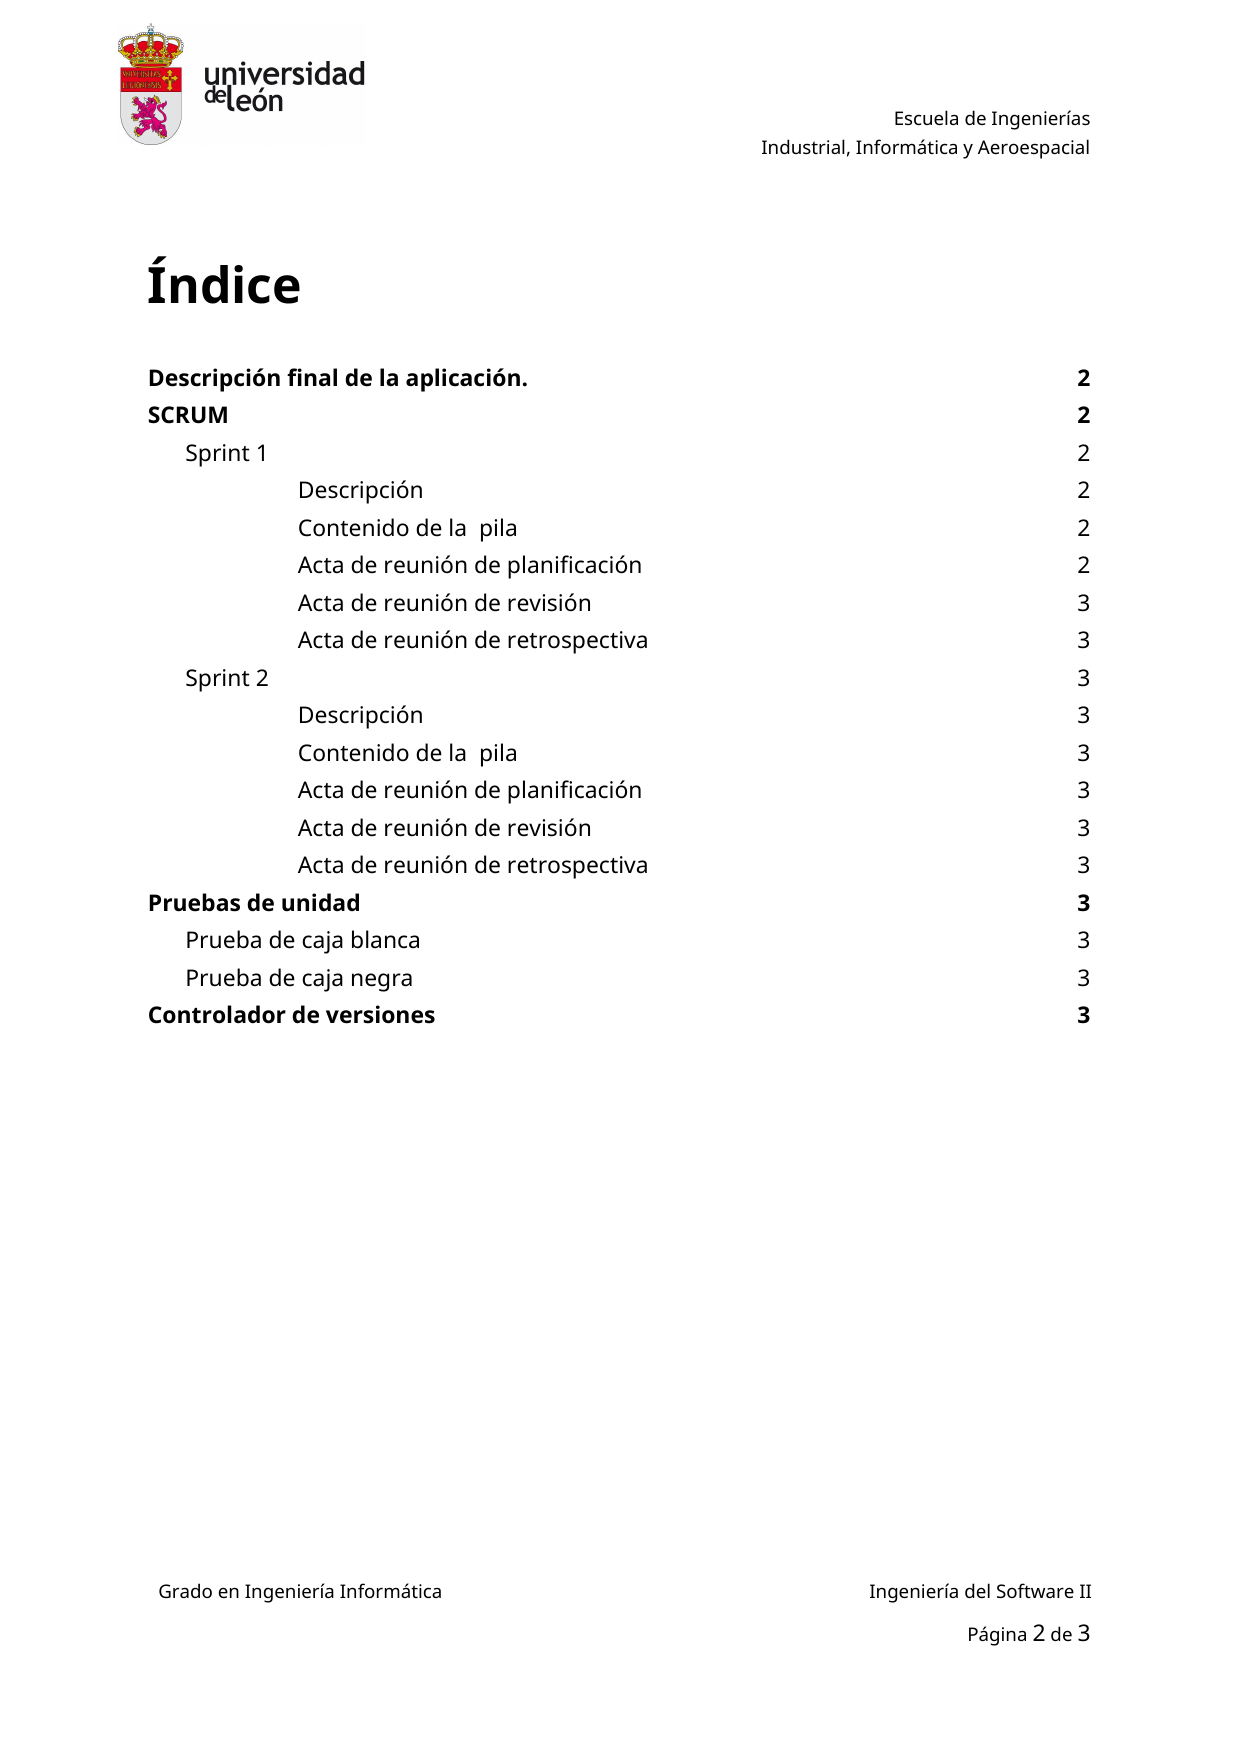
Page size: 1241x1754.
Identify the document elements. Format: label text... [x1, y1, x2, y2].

text Índice [148, 250, 1090, 318]
text Acta de reunión de planificación 2 [223, 549, 1090, 580]
text Acta de reunión de revisión 3 [223, 812, 1090, 843]
text Contenido de la pila 2 [223, 512, 1090, 543]
text Prueba de caja blanca 3 [185, 924, 1090, 955]
text Contenido de la pila 3 [223, 737, 1090, 768]
text Acta de reunión de planificación 3 [223, 774, 1090, 805]
text Sprint 2 3 [185, 662, 1090, 693]
text Acta de reunión de retrospectiva 3 [223, 624, 1090, 655]
text Sprint 1 2 [185, 437, 1090, 468]
text Descripción 2 [223, 474, 1090, 505]
text Descripción 3 [223, 699, 1090, 730]
text Controlador de versiones 3 [148, 999, 1090, 1030]
text Pruebas de unidad 3 [148, 887, 1090, 918]
picture [117, 23, 365, 146]
text Descripción final de la aplicación. 2 [148, 362, 1090, 393]
text Acta de reunión de revisión 3 [223, 587, 1090, 618]
text SCRUM 2 [148, 399, 1090, 430]
text Acta de reunión de retrospectiva 3 [223, 849, 1090, 880]
text Prueba de caja negra 3 [185, 962, 1090, 993]
